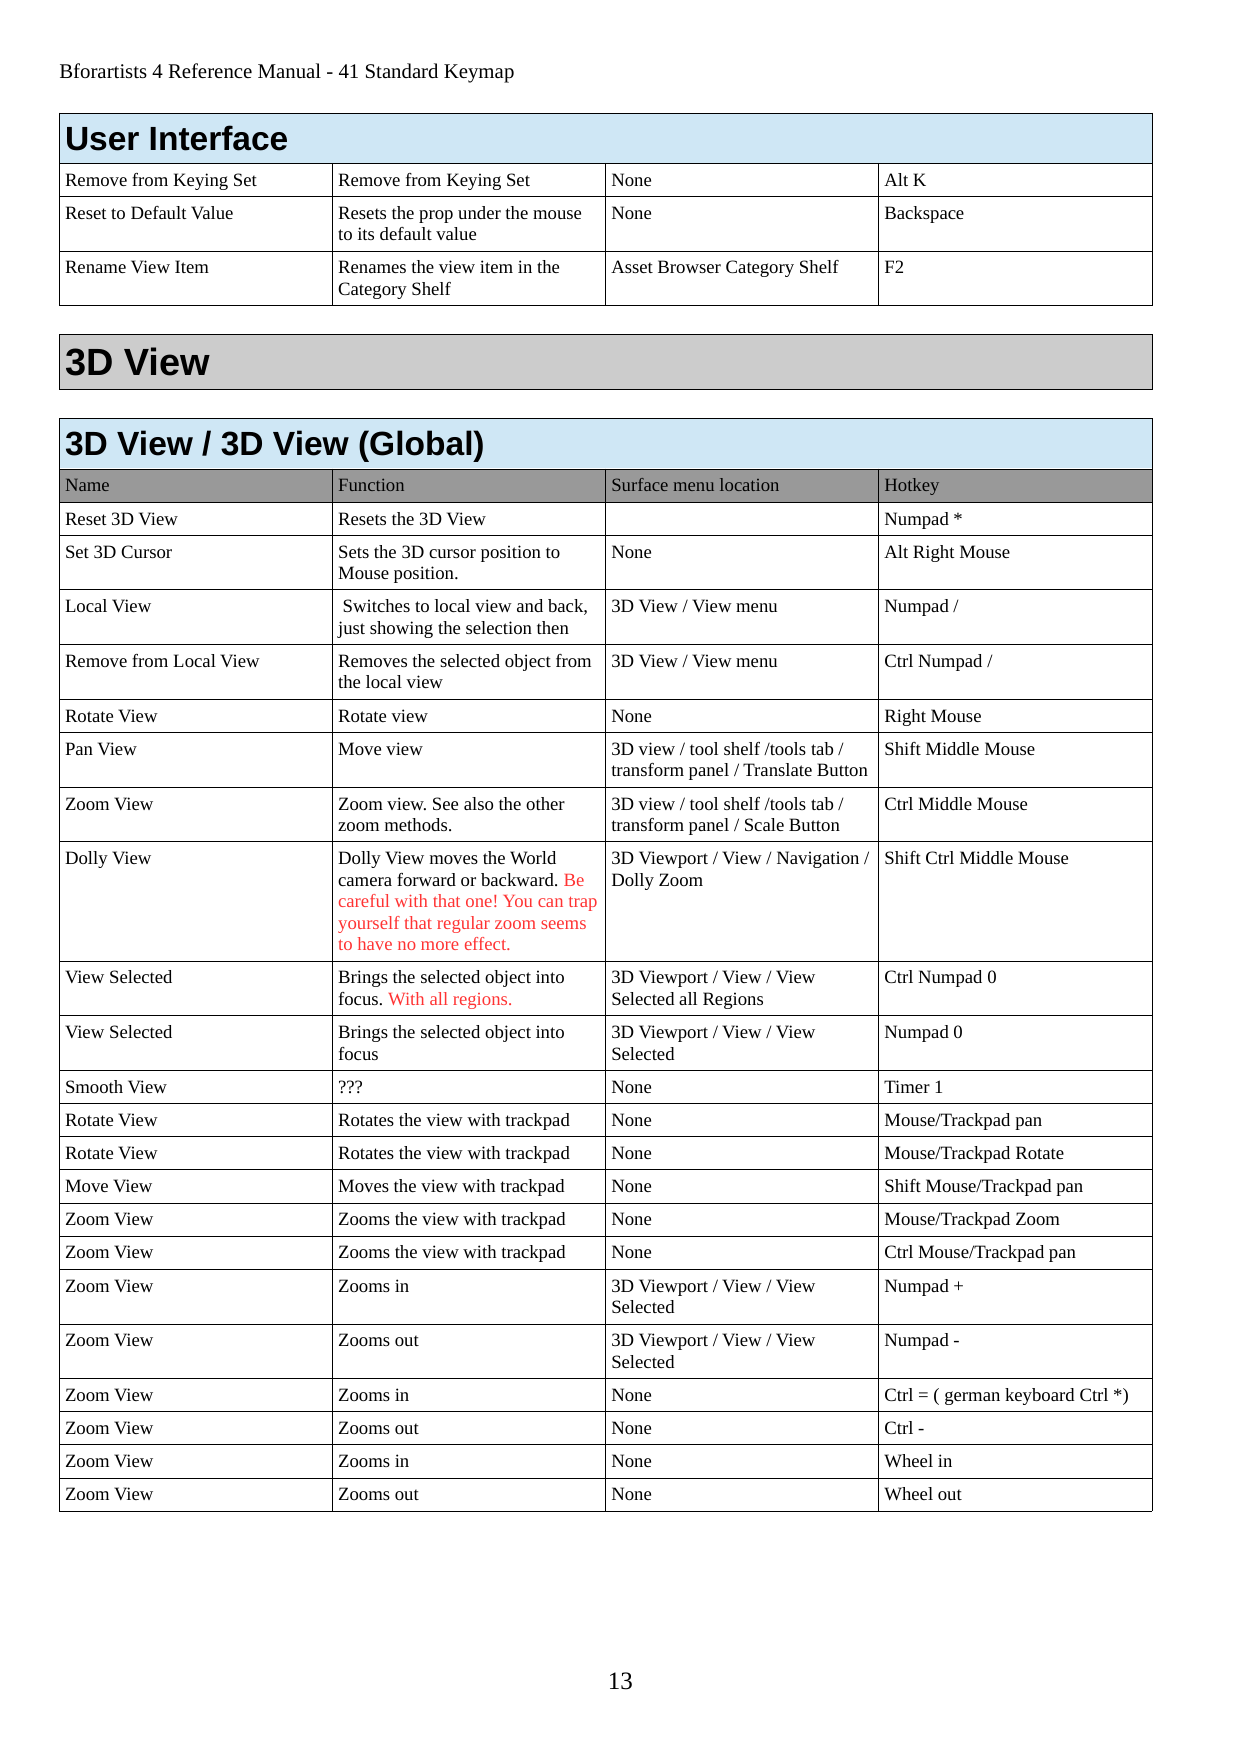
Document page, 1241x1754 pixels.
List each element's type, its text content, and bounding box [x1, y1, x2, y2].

table_cell Alt Right Mouse [879, 536, 1152, 589]
table_header 3D View [60, 335, 1152, 389]
table_cell Function [333, 470, 605, 502]
table_cell Zoom view. See also the other zoom methods. [333, 788, 605, 841]
table_cell Sets the 3D cursor position to Mouse position. [333, 536, 605, 589]
table_cell F2 [879, 252, 1152, 305]
table_cell Mouse/Trackpad Zoom [879, 1204, 1152, 1236]
table_cell Ctrl - [879, 1412, 1152, 1444]
table_cell Zoom View [60, 1445, 332, 1477]
table_cell Zooms in [333, 1445, 605, 1477]
table_cell None [606, 164, 878, 196]
table_cell Zoom View [60, 1379, 332, 1411]
table_cell None [606, 1071, 878, 1103]
table_cell Numpad + [879, 1270, 1152, 1323]
table_cell Numpad 0 [879, 1016, 1152, 1070]
table_cell Zooms out [333, 1412, 605, 1444]
table_cell None [606, 1445, 878, 1477]
table_cell Numpad / [879, 590, 1152, 644]
table_cell ??? [333, 1071, 605, 1103]
table_cell None [606, 1237, 878, 1269]
table_cell Zooms out [333, 1325, 605, 1378]
table_cell Remove from Keying Set [60, 164, 332, 196]
table_cell Asset Browser Category Shelf [606, 252, 878, 305]
table_cell 3D Viewport / View / View Selected [606, 1016, 878, 1070]
table_cell Brings the selected object into focus [333, 1016, 605, 1070]
table_cell Zoom View [60, 1237, 332, 1269]
table_header 3D View / 3D View (Global) [60, 419, 1152, 468]
table_cell 3D View / View menu [606, 645, 878, 699]
table_cell Ctrl = ( german keyboard Ctrl *) [879, 1379, 1152, 1411]
table_cell Remove from Local View [60, 645, 332, 699]
table_cell None [606, 700, 878, 732]
table_cell Hotkey [879, 470, 1152, 502]
table_cell Name [60, 470, 332, 502]
table_cell Reset to Default Value [60, 197, 332, 251]
table_cell Rotate View [60, 1137, 332, 1169]
table_cell 3D Viewport / View / View Selected [606, 1325, 878, 1378]
table_cell Zoom View [60, 1325, 332, 1378]
table_cell 3D Viewport / View / View Selected [606, 1270, 878, 1323]
table_cell None [606, 1204, 878, 1236]
table_cell Zooms in [333, 1270, 605, 1323]
table_cell Resets the prop under the mouse to its default value [333, 197, 605, 251]
table_cell Rename View Item [60, 252, 332, 305]
table_cell Brings the selected object into focus. With all regions. [333, 962, 605, 1015]
table_cell Set 3D Cursor [60, 536, 332, 589]
table_cell None [606, 536, 878, 589]
table_cell Zoom View [60, 788, 332, 841]
table_cell Zooms in [333, 1379, 605, 1411]
table_cell Local View [60, 590, 332, 644]
table_cell Reset 3D View [60, 503, 332, 535]
table_cell None [606, 1379, 878, 1411]
table_cell Pan View [60, 733, 332, 787]
table_cell Zoom View [60, 1412, 332, 1444]
table_cell Rotate view [333, 700, 605, 732]
table_cell Ctrl Middle Mouse [879, 788, 1152, 841]
table_cell Shift Mouse/Trackpad pan [879, 1170, 1152, 1202]
table_cell Ctrl Mouse/Trackpad pan [879, 1237, 1152, 1269]
table_cell None [606, 1104, 878, 1136]
table_cell Right Mouse [879, 700, 1152, 732]
table_cell Ctrl Numpad 0 [879, 962, 1152, 1015]
table_cell None [606, 1412, 878, 1444]
table_cell Surface menu location [606, 470, 878, 502]
table_cell 3D Viewport / View / View Selected all Regions [606, 962, 878, 1015]
table_cell Numpad - [879, 1325, 1152, 1378]
table_cell None [606, 1137, 878, 1169]
table_cell Shift Ctrl Middle Mouse [879, 842, 1152, 961]
table_cell Resets the 3D View [333, 503, 605, 535]
table_cell Move View [60, 1170, 332, 1202]
table_cell Timer 1 [879, 1071, 1152, 1103]
table_cell View Selected [60, 1016, 332, 1070]
table_cell 3D view / tool shelf /tools tab / transform panel / Translate Button [606, 733, 878, 787]
table_cell Zoom View [60, 1204, 332, 1236]
table_cell Zooms the view with trackpad [333, 1237, 605, 1269]
table_cell Wheel in [879, 1445, 1152, 1477]
table_cell Shift Middle Mouse [879, 733, 1152, 787]
table_cell Zooms out [333, 1479, 605, 1511]
table_cell Rotate View [60, 700, 332, 732]
table_cell Switches to local view and back, just showing the selection then [333, 590, 605, 644]
table_cell 3D view / tool shelf /tools tab / transform panel / Scale Button [606, 788, 878, 841]
table_cell Alt K [879, 164, 1152, 196]
table_cell None [606, 1170, 878, 1202]
table_cell Moves the view with trackpad [333, 1170, 605, 1202]
table_cell Rotates the view with trackpad [333, 1137, 605, 1169]
table_cell Mouse/Trackpad Rotate [879, 1137, 1152, 1169]
table_cell None [606, 1479, 878, 1511]
table_cell Numpad * [879, 503, 1152, 535]
table_cell Dolly View [60, 842, 332, 961]
table_cell 3D Viewport / View / Navigation / Dolly Zoom [606, 842, 878, 961]
table_cell View Selected [60, 962, 332, 1015]
table_cell Dolly View moves the World camera forward or backward. Be careful with that one! You can trap yourself that regular zoom seems to have no more effect. [333, 842, 605, 961]
table_cell Wheel out [879, 1479, 1152, 1511]
table_cell Ctrl Numpad / [879, 645, 1152, 699]
table_cell Zoom View [60, 1479, 332, 1511]
table_cell Backspace [879, 197, 1152, 251]
table_cell Smooth View [60, 1071, 332, 1103]
table_cell Zoom View [60, 1270, 332, 1323]
table_cell Mouse/Trackpad pan [879, 1104, 1152, 1136]
table_cell None [606, 197, 878, 251]
table_cell Removes the selected object from the local view [333, 645, 605, 699]
table_cell Renames the view item in the Category Shelf [333, 252, 605, 305]
table_cell Zooms the view with trackpad [333, 1204, 605, 1236]
table_header User Interface [60, 114, 1152, 163]
table_cell [606, 503, 878, 535]
table_cell Remove from Keying Set [333, 164, 605, 196]
table_cell Rotates the view with trackpad [333, 1104, 605, 1136]
table_cell Rotate View [60, 1104, 332, 1136]
table_cell Move view [333, 733, 605, 787]
table_cell 3D View / View menu [606, 590, 878, 644]
